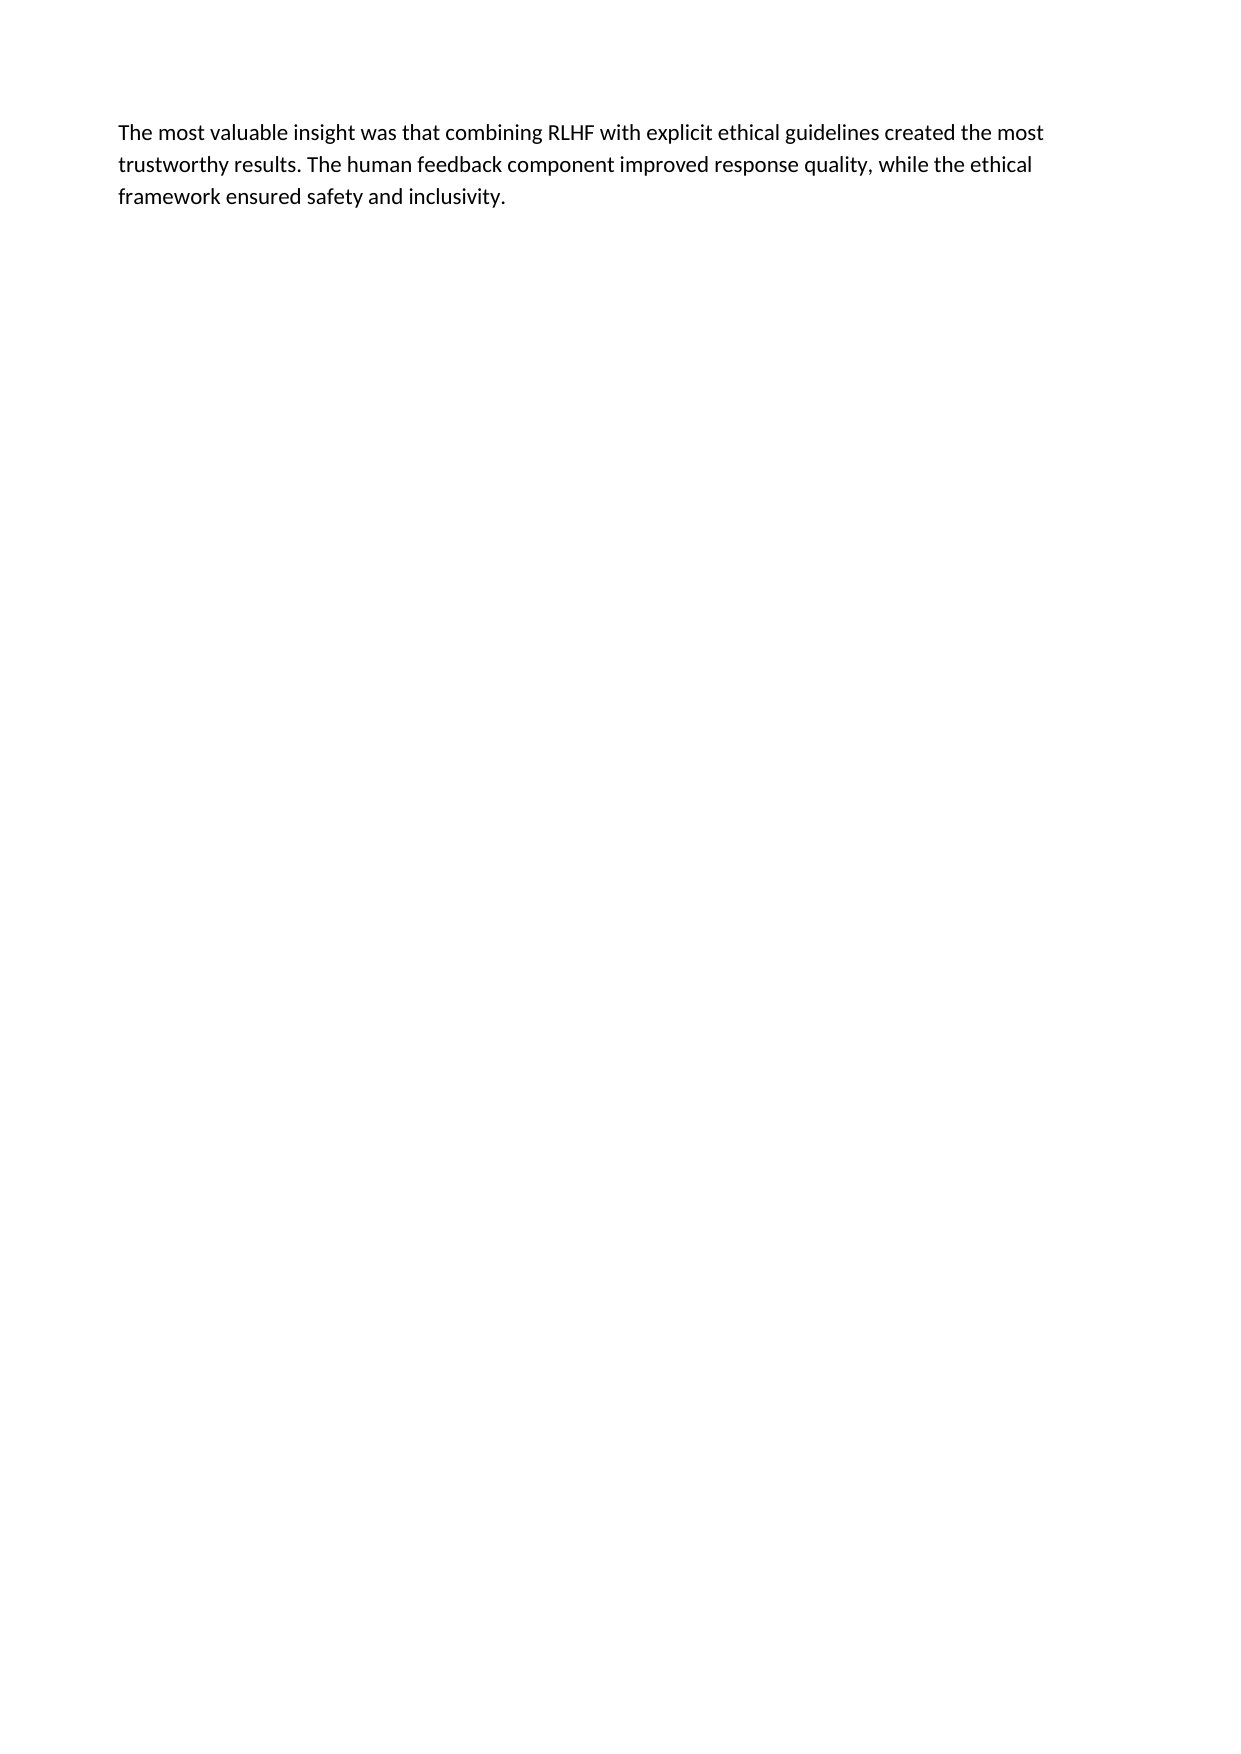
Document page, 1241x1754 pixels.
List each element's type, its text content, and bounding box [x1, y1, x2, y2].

text The most valuable insight was that combining RLHF with explicit ethical guidelines created the most trustworthy results. The human feedback component improved response quality, while the ethical framework ensured safety and inclusivity. [118, 118, 1122, 211]
